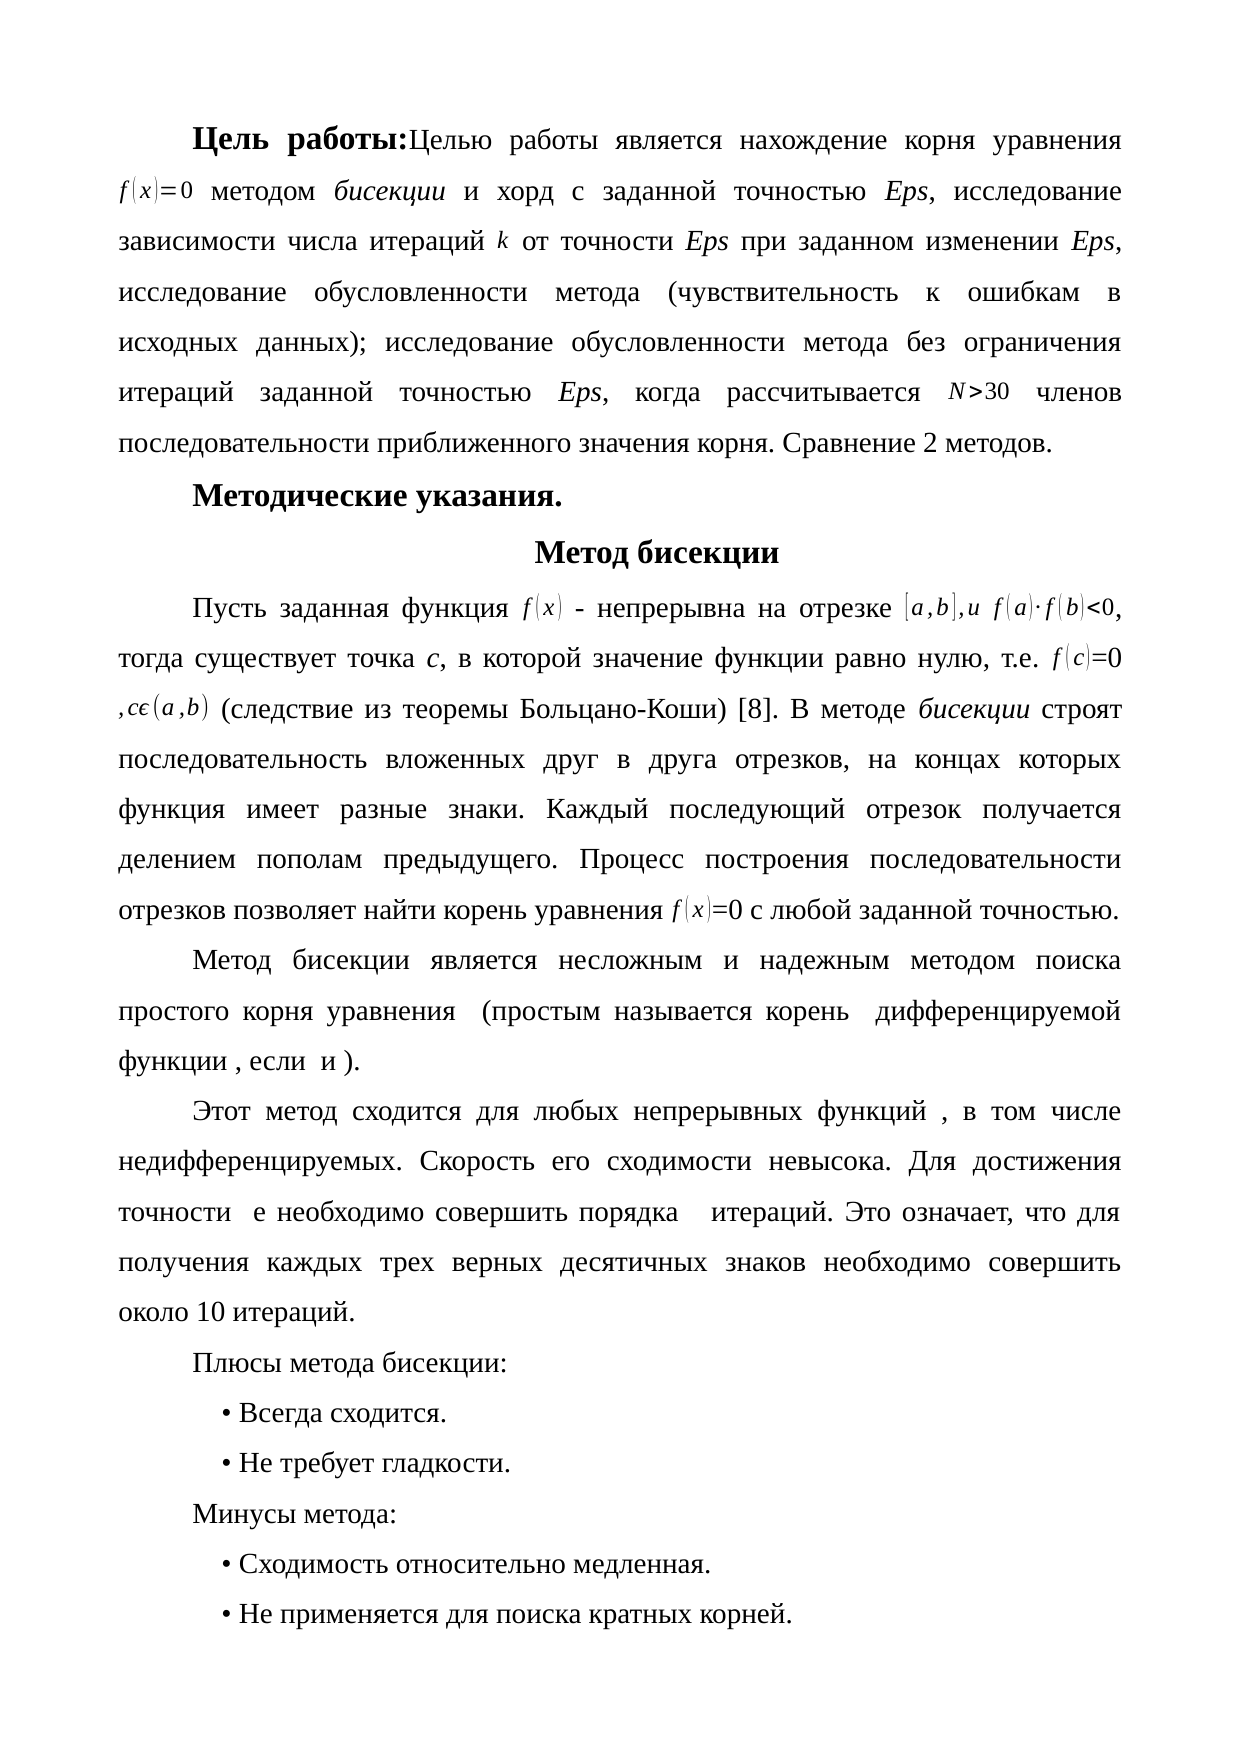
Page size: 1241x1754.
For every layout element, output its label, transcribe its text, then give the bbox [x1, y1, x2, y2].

text • Не применяется для поиска кратных корней. [118, 1596, 1122, 1630]
text Цель работы:Целью работы является нахождение корня уравнения методом бисекции и хорд с заданной точностью Eps, исследование зависимости числа итераций от точности Eps при заданном изменении Eps, исследование обусловленности метода (чувствительность к ошибкам в исходных данных); исследование обусловленности метода без ограничения итераций заданной точностью Eps, когда рассчитывается членов последовательности приближенного значения корня. Сравнение 2 методов. [118, 118, 1122, 458]
text Пусть заданная функция - непрерывна на отрезке , тогда существует точка c, в которой значение функции равно нулю, т.е. =0 (следствие из теоремы Больцано-Коши) [8]. В методе бисекции строят последовательность вложенных друг в друга отрезков, на концах которых функция имеет разные знаки. Каждый последующий отрезок получается делением пополам предыдущего. Процесс построения последовательности отрезков позволяет найти корень уравнения =0 с любой заданной точностью. [118, 590, 1122, 926]
text Метод бисекции является несложным и надежным методом поиска простого корня уравнения (простым называется корень дифференцируемой функции , если и ). [118, 942, 1122, 1076]
text Метод бисекции [118, 533, 1122, 571]
text Методические указания. [118, 475, 1122, 513]
text • Не требует гладкости. [118, 1445, 1122, 1479]
text • Всегда сходится. [118, 1395, 1122, 1429]
text • Сходимость относительно медленная. [118, 1546, 1122, 1579]
text Этот метод сходится для любых непрерывных функций , в том числе недифференцируемых. Скорость его сходимости невысока. Для достижения точности e необходимо совершить порядка итераций. Это означает, что для получения каждых трех верных десятичных знаков необходимо совершить около 10 итераций. [118, 1093, 1122, 1328]
text Минусы метода: [118, 1496, 1122, 1529]
text Плюсы метода бисекции: [118, 1345, 1122, 1378]
